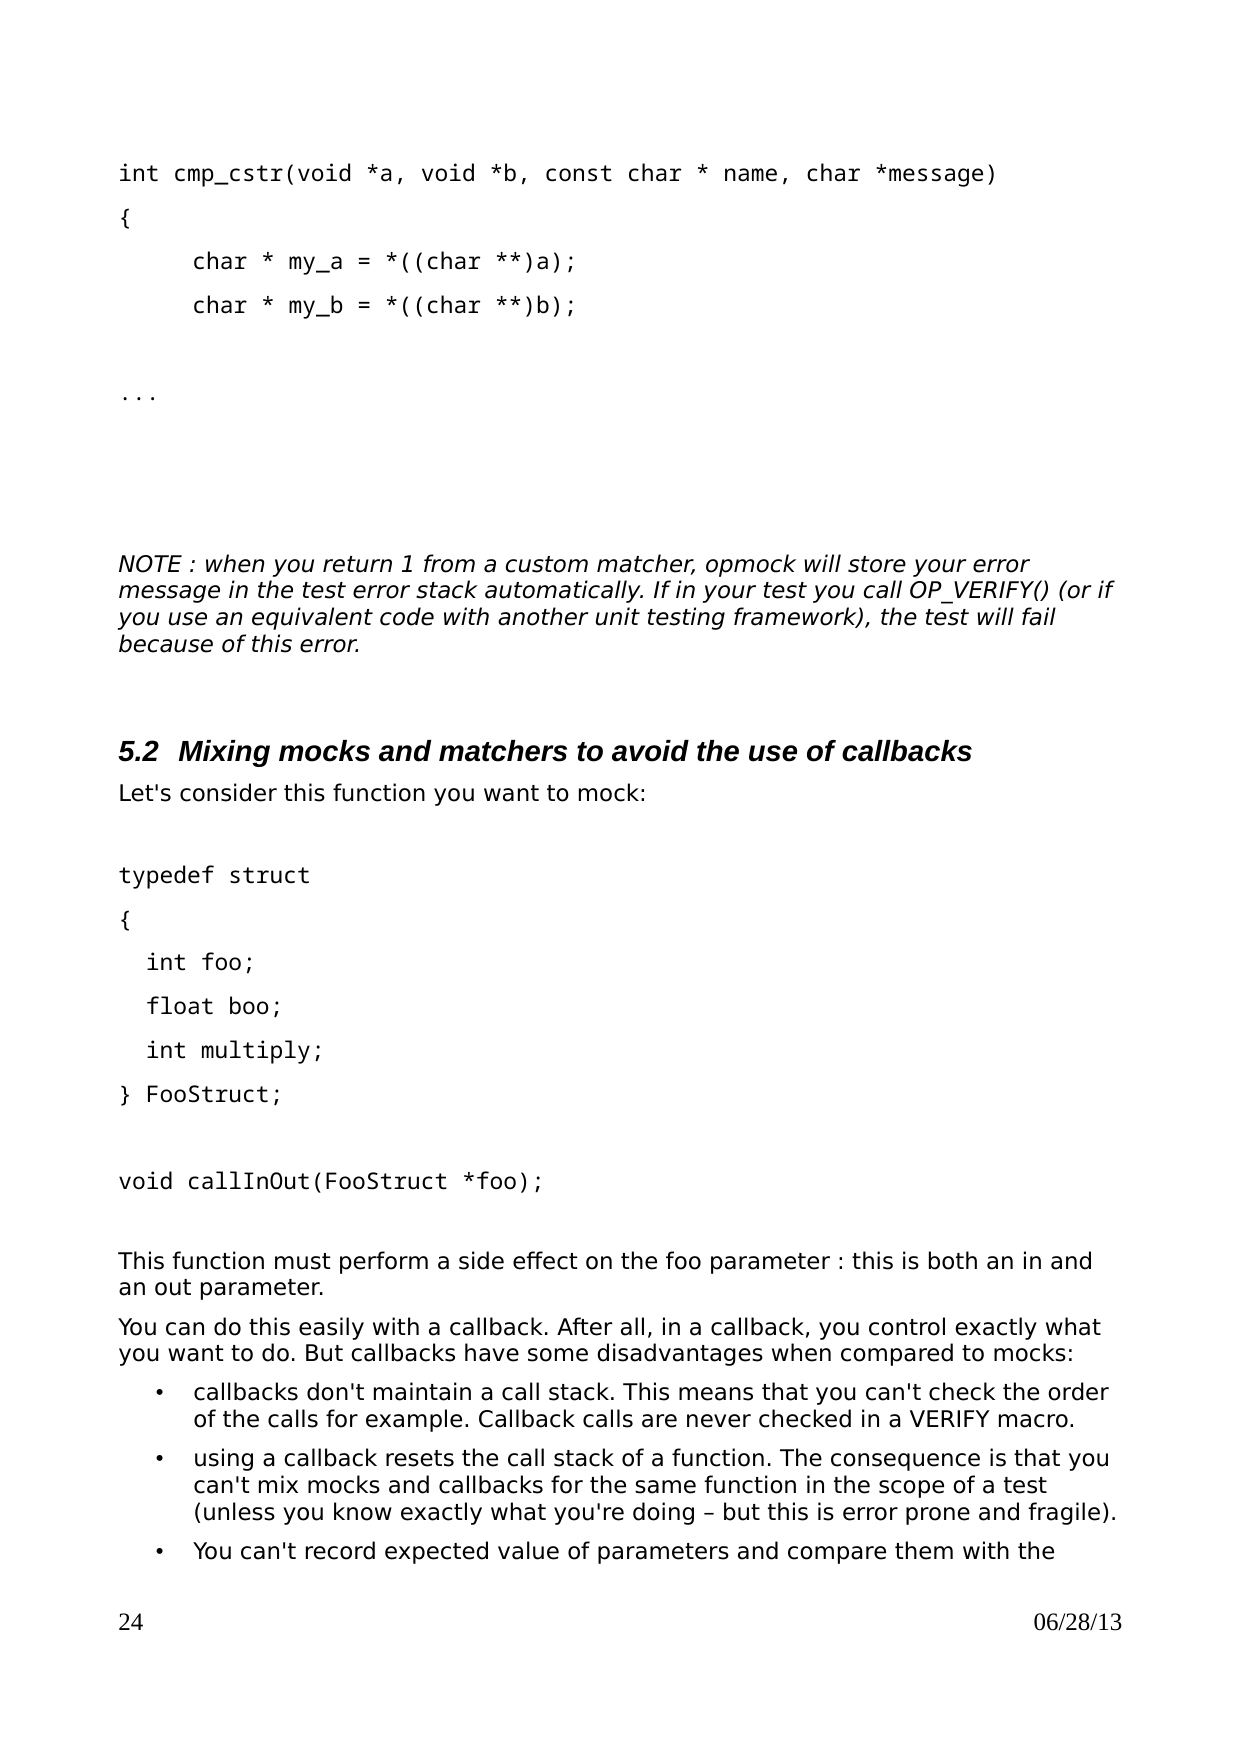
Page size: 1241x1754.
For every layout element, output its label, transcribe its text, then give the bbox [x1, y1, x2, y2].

text char * my_a = *((char **)a); [118, 245, 1122, 276]
text float boo; [118, 990, 1122, 1021]
text NOTE : when you return 1 from a custom matcher, opmock will store your error message in the test error stack automatically. If in your test you call OP_VERIFY() (or if you use an equivalent code with another unit testing framework), the test will fail because of this error. [118, 551, 1122, 658]
text This function must perform a side effect on the foo parameter : this is both an in and an out parameter. [118, 1248, 1122, 1301]
text Let's consider this function you want to mock: [118, 780, 1122, 807]
text int multiply; [118, 1034, 1122, 1065]
list You can't record expected value of parameters and compare them with the [156, 1538, 1122, 1564]
list using a callback resets the call stack of a function. The consequence is that you can't mix mocks and callbacks for the same function in the scope of a test (unless you know exactly what you're doing – but this is error prone and fragile). [156, 1445, 1122, 1525]
text } FooStruct; [118, 1077, 1122, 1109]
text ... [118, 376, 1122, 407]
text You can do this easily with a callback. After all, in a callback, you control exactly what you want to do. But callbacks have some disadvantages when compared to mocks: [118, 1314, 1122, 1367]
text { [118, 201, 1122, 232]
subtitle Mixing mocks and matchers to avoid the use of callbacks [118, 734, 1122, 768]
text typedef struct [118, 859, 1122, 890]
list callbacks don't maintain a call stack. This means that you can't check the order of the calls for example. Callback calls are never checked in a VERIFY macro. [156, 1379, 1122, 1433]
text int foo; [118, 946, 1122, 977]
text { [118, 902, 1122, 934]
text char * my_b = *((char **)b); [118, 288, 1122, 320]
text void callInOut(FooStruct *foo); [118, 1165, 1122, 1196]
text int cmp_cstr(void *a, void *b, const char * name, char *message) [118, 157, 1122, 188]
